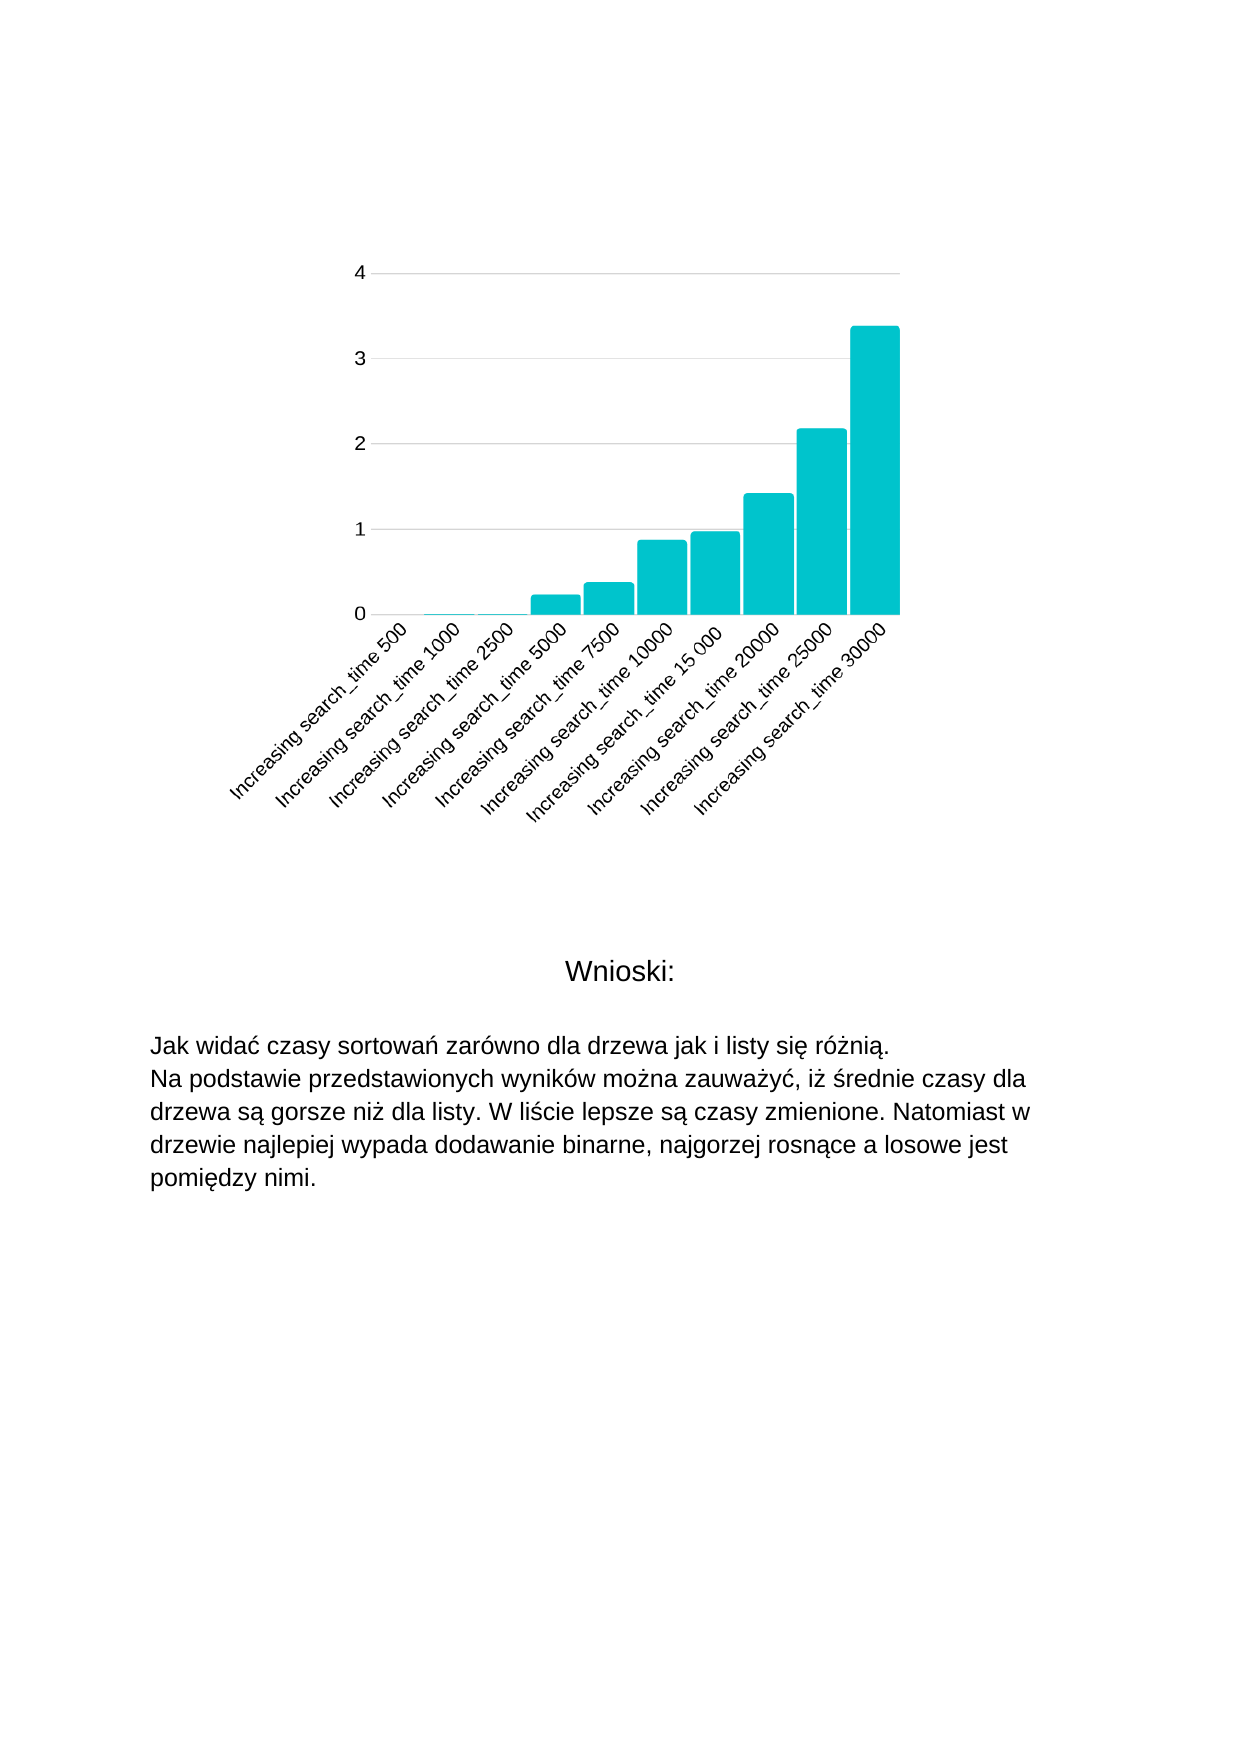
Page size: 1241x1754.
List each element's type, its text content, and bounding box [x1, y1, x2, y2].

text Jak widać czasy sortowań zarówno dla drzewa jak i listy się różnią. [150, 1031, 1090, 1059]
text Wnioski: [150, 953, 1090, 987]
text Na podstawie przedstawionych wyników można zauważyć, iż średnie czasy dla drzewa są gorsze niż dla listy. W liście lepsze są czasy zmienione. Natomiast w drzewie najlepiej wypada dodawanie binarne, najgorzej rosnące a losowe jest pomiędzy nimi. [150, 1064, 1090, 1191]
picture [150, 183, 1091, 890]
